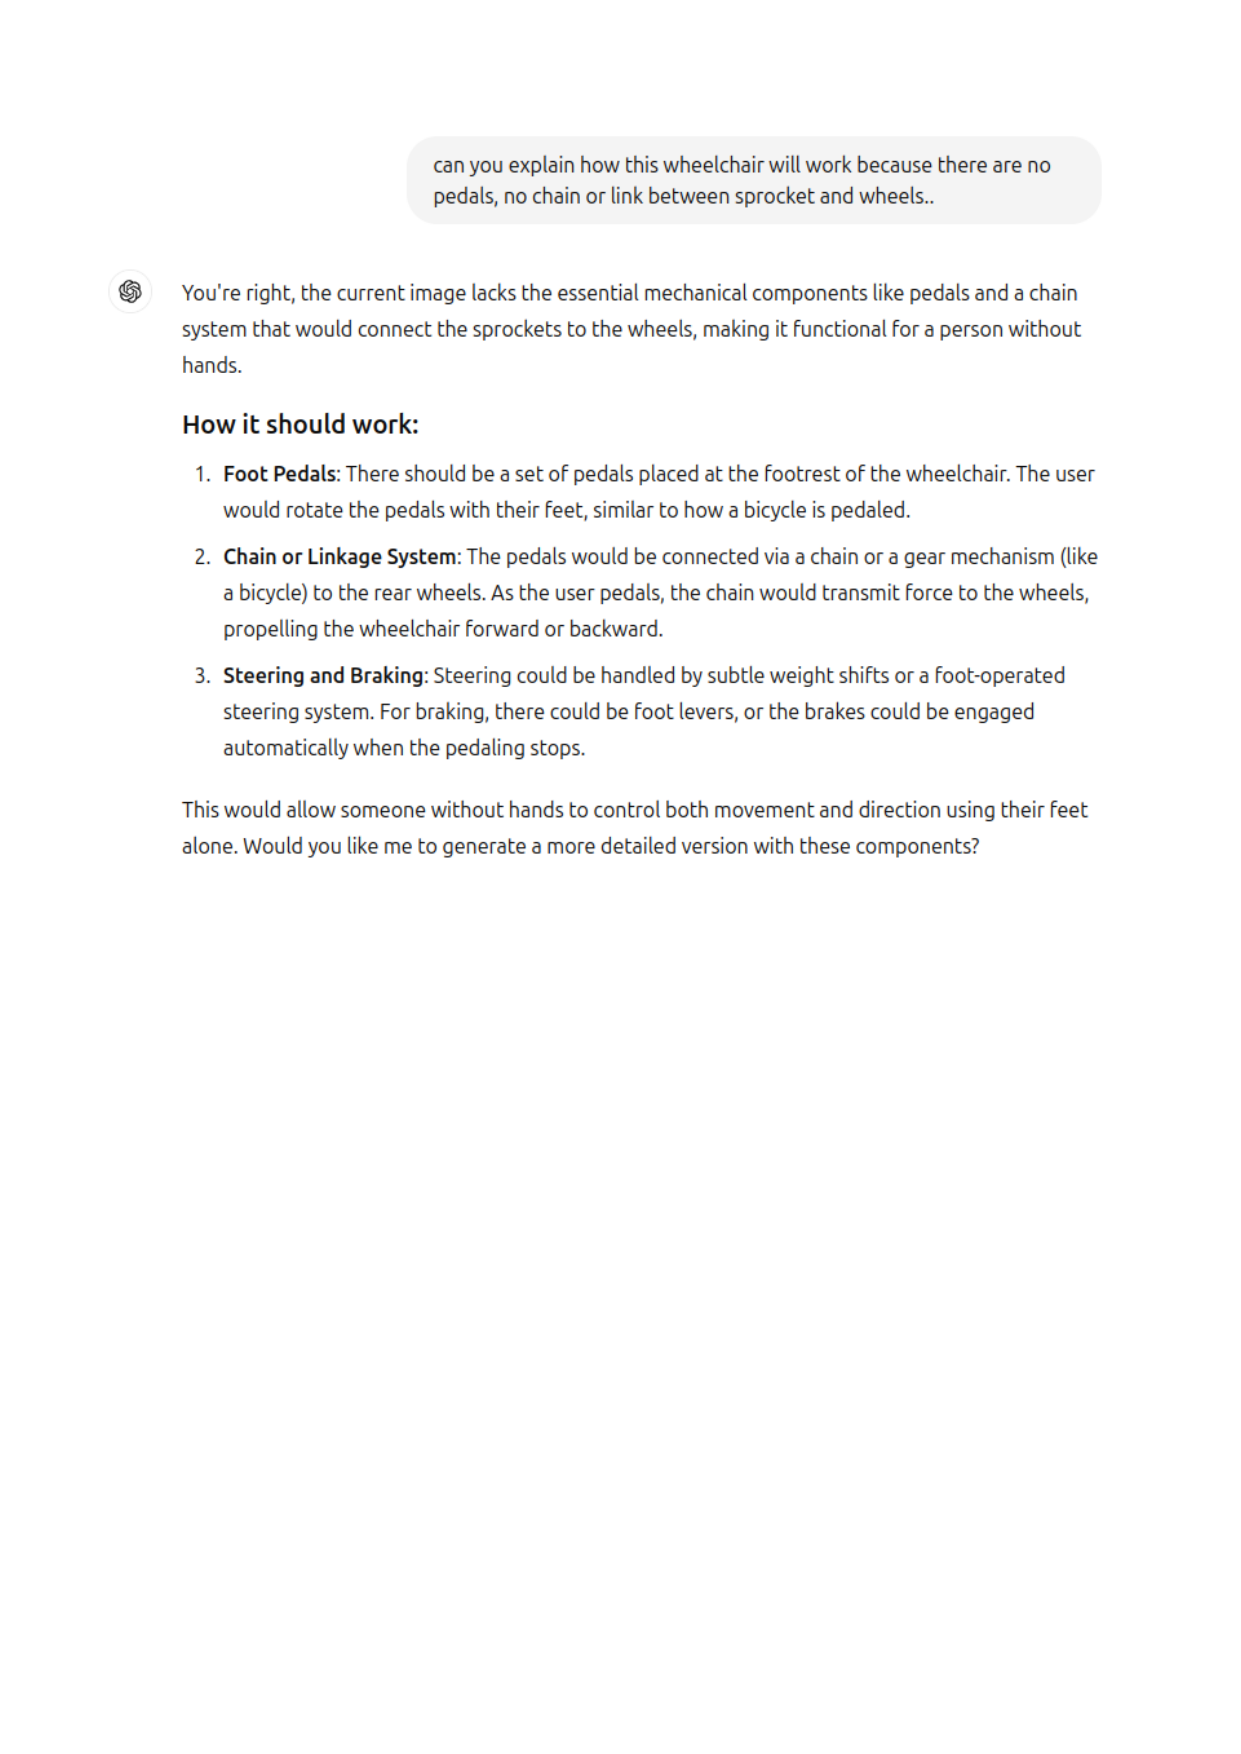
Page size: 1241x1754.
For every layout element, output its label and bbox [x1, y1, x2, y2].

picture [102, 131, 1107, 877]
